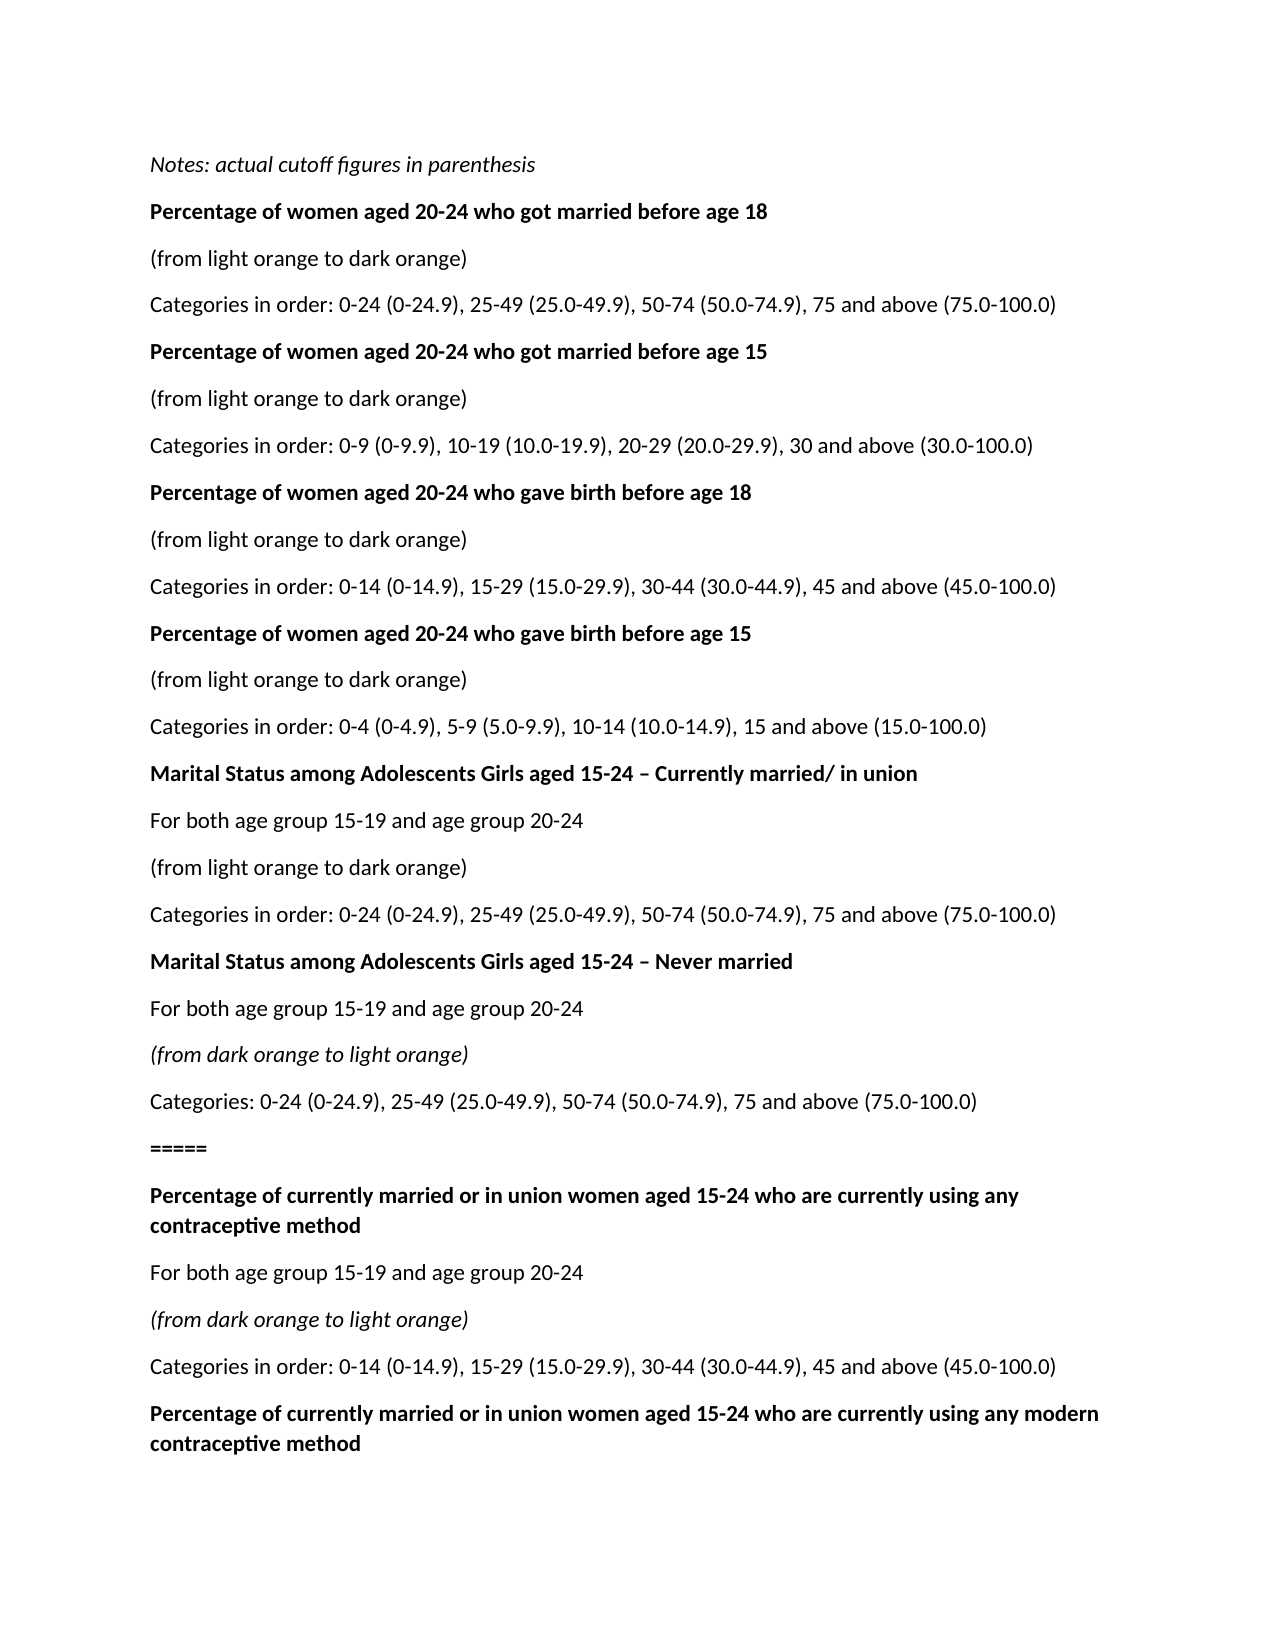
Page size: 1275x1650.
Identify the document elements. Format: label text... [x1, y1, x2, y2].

text Categories: 0-24 (0-24.9), 25-49 (25.0-49.9), 50-74 (50.0-74.9), 75 and above (75.0-100.0) [150, 1087, 1125, 1116]
text (from light orange to dark orange) [150, 244, 1125, 272]
text Categories in order: 0-4 (0-4.9), 5-9 (5.0-9.9), 10-14 (10.0-14.9), 15 and above (15.0-100.0) [150, 712, 1125, 741]
text Notes: actual cutoff figures in parenthesis [150, 150, 1125, 178]
text Categories in order: 0-14 (0-14.9), 15-29 (15.0-29.9), 30-44 (30.0-44.9), 45 and above (45.0-100.0) [150, 572, 1125, 600]
text (from light orange to dark orange) [150, 384, 1125, 412]
text Percentage of women aged 20-24 who got married before age 18 [150, 197, 1125, 225]
text Percentage of women aged 20-24 who gave birth before age 18 [150, 478, 1125, 506]
text Percentage of currently married or in union women aged 15-24 who are currently using any contraceptive method [150, 1181, 1125, 1239]
text Marital Status among Adolescents Girls aged 15-24 – Never married [150, 947, 1125, 975]
text (from light orange to dark orange) [150, 853, 1125, 881]
text Categories in order: 0-24 (0-24.9), 25-49 (25.0-49.9), 50-74 (50.0-74.9), 75 and above (75.0-100.0) [150, 291, 1125, 319]
text For both age group 15-19 and age group 20-24 [150, 806, 1125, 834]
text Categories in order: 0-24 (0-24.9), 25-49 (25.0-49.9), 50-74 (50.0-74.9), 75 and above (75.0-100.0) [150, 900, 1125, 928]
text (from dark orange to light orange) [150, 1305, 1125, 1333]
text Categories in order: 0-9 (0-9.9), 10-19 (10.0-19.9), 20-29 (20.0-29.9), 30 and above (30.0-100.0) [150, 431, 1125, 459]
text (from dark orange to light orange) [150, 1041, 1125, 1069]
text Categories in order: 0-14 (0-14.9), 15-29 (15.0-29.9), 30-44 (30.0-44.9), 45 and above (45.0-100.0) [150, 1352, 1125, 1380]
text ===== [150, 1134, 1125, 1162]
text Percentage of women aged 20-24 who got married before age 15 [150, 337, 1125, 366]
text For both age group 15-19 and age group 20-24 [150, 1258, 1125, 1286]
text Percentage of currently married or in union women aged 15-24 who are currently using any modern contraceptive method [150, 1399, 1125, 1457]
text (from light orange to dark orange) [150, 525, 1125, 553]
text For both age group 15-19 and age group 20-24 [150, 994, 1125, 1022]
text Percentage of women aged 20-24 who gave birth before age 15 [150, 619, 1125, 647]
text (from light orange to dark orange) [150, 666, 1125, 694]
text Marital Status among Adolescents Girls aged 15-24 – Currently married/ in union [150, 759, 1125, 787]
